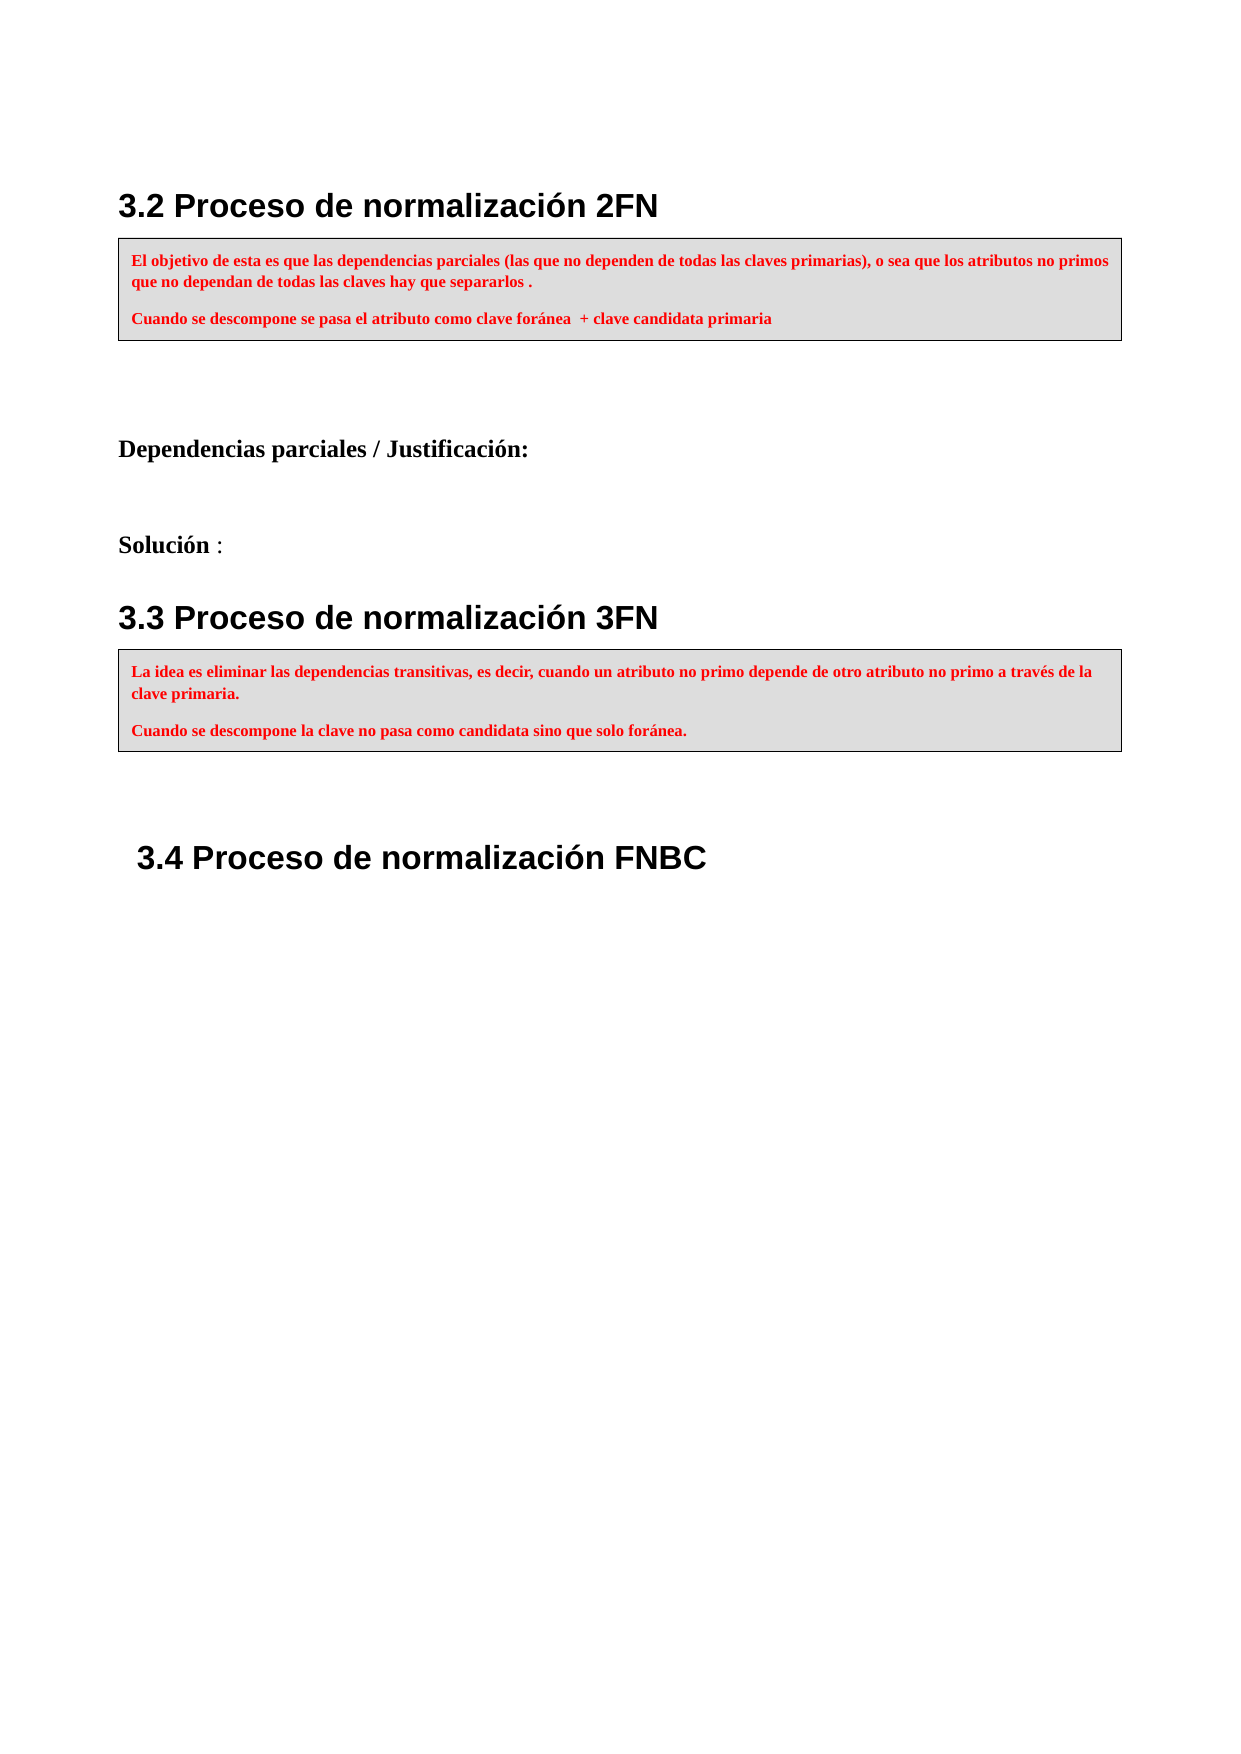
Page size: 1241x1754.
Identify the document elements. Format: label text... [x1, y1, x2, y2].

text Solución : [118, 530, 1122, 558]
text Dependencias parciales / Justificación: [118, 434, 1122, 463]
text La idea es eliminar las dependencias transitivas, es decir, cuando un atributo no primo depende de otro atributo no primo a través de la clave primaria. [119, 650, 1121, 703]
subtitle 3.2 Proceso de normalización 2FN [118, 187, 1122, 225]
subtitle 3.4 Proceso de normalización FNBC [118, 838, 1122, 877]
text Cuando se descompone se pasa el atributo como clave foránea + clave candidata primaria [119, 296, 1121, 340]
text Cuando se descompone la clave no pasa como candidata sino que solo foránea. [119, 708, 1121, 751]
text El objetivo de esta es que las dependencias parciales (las que no dependen de todas las claves primarias), o sea que los atributos no primos que no dependan de todas las claves hay que separarlos . [119, 239, 1121, 291]
subtitle 3.3 Proceso de normalización 3FN [118, 598, 1122, 637]
